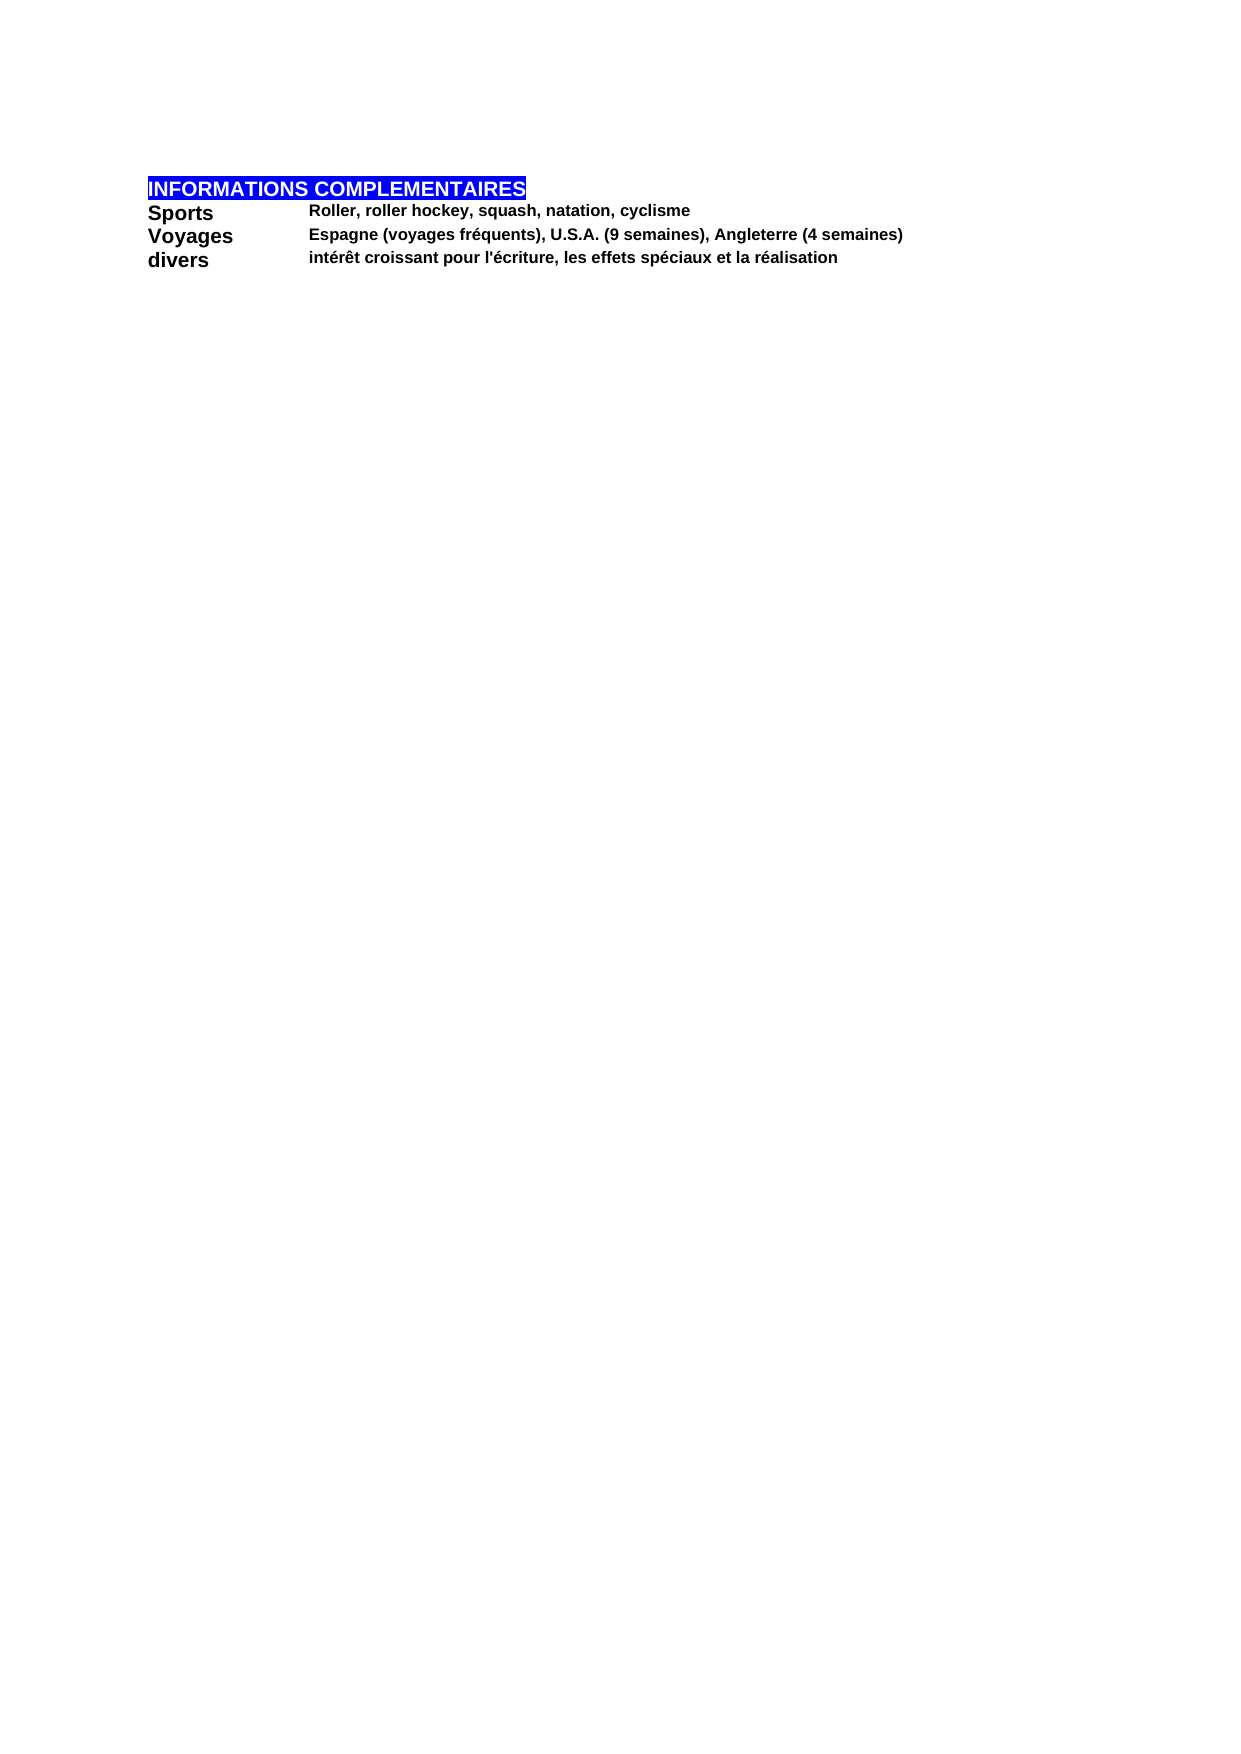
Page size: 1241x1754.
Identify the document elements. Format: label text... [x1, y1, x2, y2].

table_cell Roller, roller hockey, squash, natation, cyclisme [298, 200, 1104, 224]
table_header INFORMATIONS COMPLEMENTAIRES [136, 176, 1104, 200]
table_cell divers [136, 248, 297, 272]
table_cell Espagne (voyages fréquents), U.S.A. (9 semaines), Angleterre (4 semaines) [298, 224, 1104, 248]
table_cell [297, 383, 1103, 407]
table_cell intérêt croissant pour l'écriture, les effets spéciaux et la réalisation [298, 248, 1104, 272]
table_cell Voyages [136, 224, 297, 248]
table_header [297, 359, 1103, 383]
table_cell Sports [136, 200, 297, 224]
table_header [134, 359, 297, 407]
